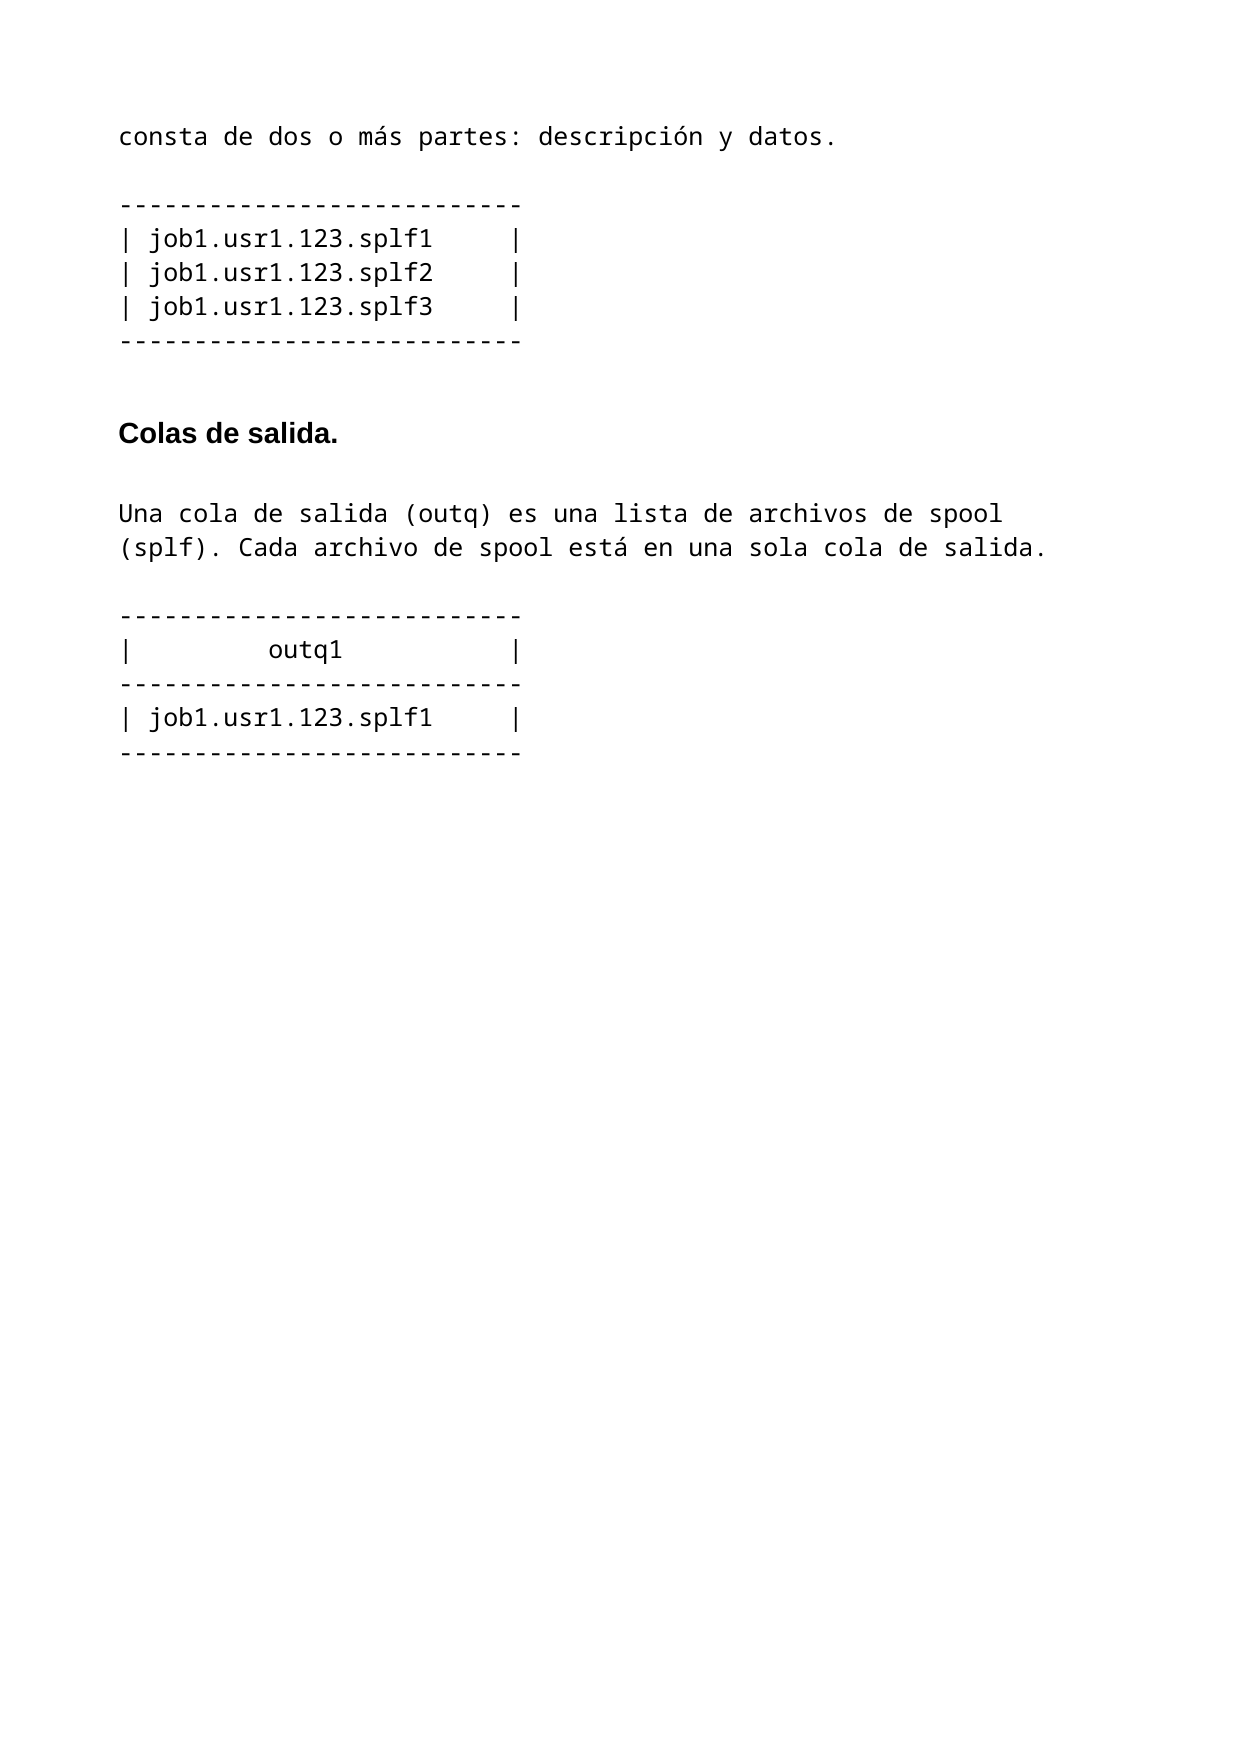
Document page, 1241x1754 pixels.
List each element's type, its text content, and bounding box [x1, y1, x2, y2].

subtitle Colas de salida. [118, 416, 1122, 449]
text | job1.usr1.123.splf1 | [118, 220, 1122, 254]
text consta de dos o más partes: descripción y datos. [118, 118, 1122, 152]
text --------------------------- [118, 322, 1122, 357]
text | job1.usr1.123.splf2 | [118, 254, 1122, 288]
text --------------------------- [118, 666, 1122, 700]
text | job1.usr1.123.splf1 | [118, 700, 1122, 734]
text | job1.usr1.123.splf3 | [118, 288, 1122, 322]
text --------------------------- [118, 598, 1122, 632]
text Una cola de salida (outq) es una lista de archivos de spool (splf). Cada archivo de spool está en una sola cola de salida. [118, 496, 1122, 564]
text | outq1 | [118, 632, 1122, 666]
text --------------------------- [118, 186, 1122, 220]
text --------------------------- [118, 734, 1122, 768]
